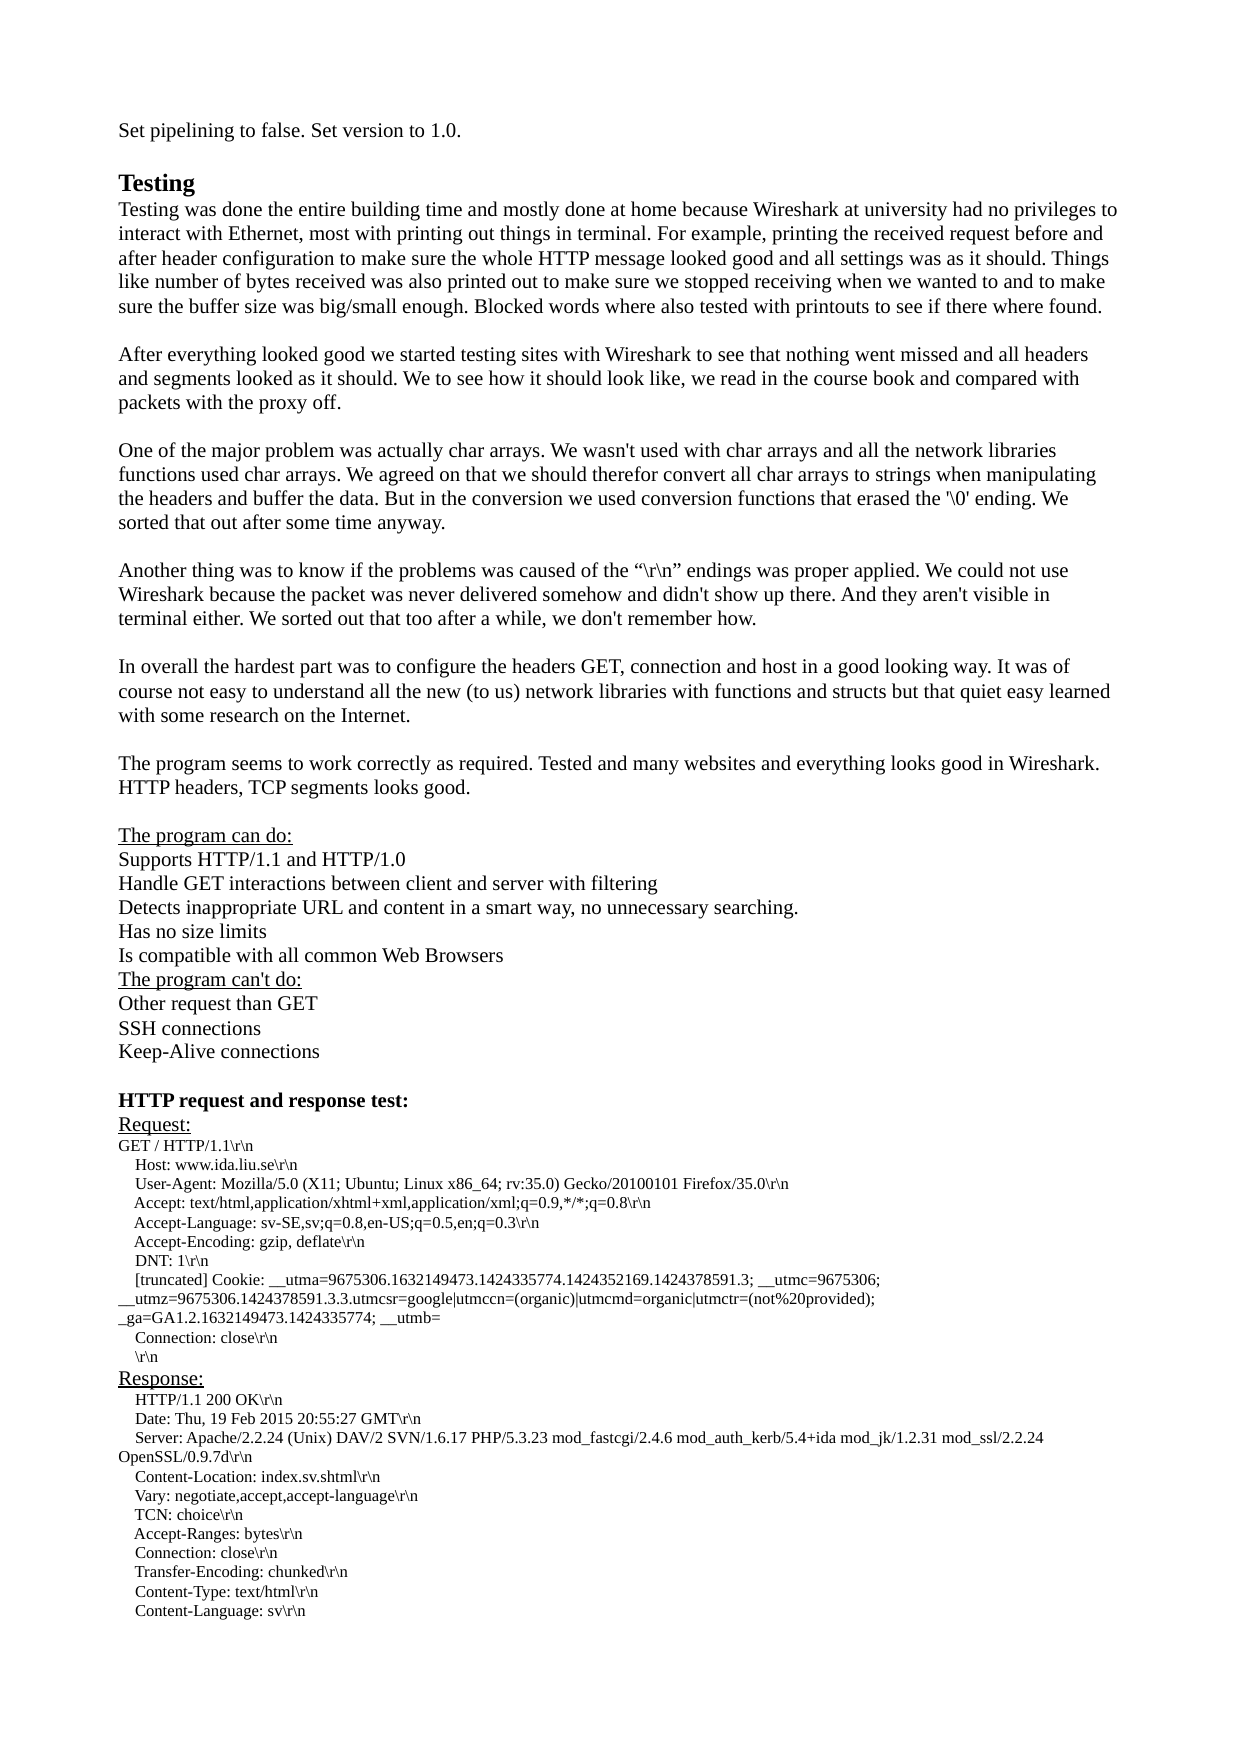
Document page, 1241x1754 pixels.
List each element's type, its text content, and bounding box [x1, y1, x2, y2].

text One of the major problem was actually char arrays. We wasn't used with char arrays and all the network libraries functions used char arrays. We agreed on that we should therefor convert all char arrays to strings when manipulating the headers and buffer the data. But in the conversion we used conversion functions that erased the '\0' ending. We sorted that out after some time anyway. [118, 438, 1122, 534]
text HTTP/1.1 200 OK\r\n [118, 1390, 1122, 1409]
text Accept-Language: sv-SE,sv;q=0.8,en-US;q=0.5,en;q=0.3\r\n [118, 1212, 1122, 1232]
text Is compatible with all common Web Browsers [118, 943, 1122, 967]
text In overall the hardest part was to configure the headers GET, connection and host in a good looking way. It was of course not easy to understand all the new (to us) network libraries with functions and structs but that quiet easy learned with some research on the Internet. [118, 654, 1122, 727]
text Content-Type: text/html\r\n [118, 1581, 1122, 1601]
text Detects inappropriate URL and content in a smart way, no unnecessary searching. [118, 895, 1122, 919]
text The program can do: [118, 823, 1122, 847]
text Vary: negotiate,accept,accept-language\r\n [118, 1486, 1122, 1505]
text The program seems to work correctly as required. Tested and many websites and everything looks good in Wireshark. HTTP headers, TCP segments looks good. [118, 751, 1122, 799]
text Set pipelining to false. Set version to 1.0. [118, 118, 1122, 142]
text SSH connections [118, 1015, 1122, 1039]
text Accept-Ranges: bytes\r\n [118, 1524, 1122, 1543]
text Other request than GET [118, 991, 1122, 1015]
text Request: [118, 1112, 1122, 1136]
text Server: Apache/2.2.24 (Unix) DAV/2 SVN/1.6.17 PHP/5.3.23 mod_fastcgi/2.4.6 mod_auth_kerb/5.4+ida mod_jk/1.2.31 mod_ssl/2.2.24 OpenSSL/0.9.7d\r\n [118, 1428, 1122, 1466]
text [truncated] Cookie: __utma=9675306.1632149473.1424335774.1424352169.1424378591.3; __utmc=9675306; __utmz=9675306.1424378591.3.3.utmcsr=google|utmccn=(organic)|utmcmd=organic|utmctr=(not%20provided); _ga=GA1.2.1632149473.1424335774; __utmb= [118, 1270, 1122, 1327]
text Content-Location: index.sv.shtml\r\n [118, 1466, 1122, 1486]
text After everything looked good we started testing sites with Wireshark to see that nothing went missed and all headers and segments looked as it should. We to see how it should look like, we read in the course book and compared with packets with the proxy off. [118, 342, 1122, 414]
text Transfer-Encoding: chunked\r\n [118, 1562, 1122, 1581]
text Has no size limits [118, 919, 1122, 943]
text Connection: close\r\n [118, 1543, 1122, 1562]
text Content-Language: sv\r\n [118, 1601, 1122, 1620]
text Testing was done the entire building time and mostly done at home because Wireshark at university had no privileges to interact with Ethernet, most with printing out things in terminal. For example, printing the received request before and after header configuration to make sure the whole HTTP message looked good and all settings was as it should. Things like number of bytes received was also printed out to make sure we stopped receiving when we wanted to and to make sure the buffer size was big/small enough. Blocked words where also tested with printouts to see if there where found. [118, 197, 1122, 318]
text Accept: text/html,application/xhtml+xml,application/xml;q=0.9,*/*;q=0.8\r\n [118, 1193, 1122, 1212]
text User-Agent: Mozilla/5.0 (X11; Ubuntu; Linux x86_64; rv:35.0) Gecko/20100101 Firefox/35.0\r\n [118, 1174, 1122, 1193]
text Accept-Encoding: gzip, deflate\r\n [118, 1232, 1122, 1251]
text Keep-Alive connections [118, 1039, 1122, 1063]
text Supports HTTP/1.1 and HTTP/1.0 [118, 847, 1122, 871]
text TCN: choice\r\n [118, 1505, 1122, 1524]
text Another thing was to know if the problems was caused of the “\r\n” endings was proper applied. We could not use Wireshark because the packet was never delivered somehow and didn't show up there. And they aren't visible in terminal either. We sorted out that too after a while, we don't remember how. [118, 558, 1122, 630]
text Connection: close\r\n [118, 1327, 1122, 1347]
text The program can't do: [118, 967, 1122, 991]
text Date: Thu, 19 Feb 2015 20:55:27 GMT\r\n [118, 1409, 1122, 1428]
text DNT: 1\r\n [118, 1251, 1122, 1270]
text GET / HTTP/1.1\r\n [118, 1136, 1122, 1155]
text Testing [118, 168, 1122, 197]
text \r\n [118, 1347, 1122, 1366]
text HTTP request and response test: [118, 1088, 1122, 1112]
text Handle GET interactions between client and server with filtering [118, 871, 1122, 895]
text Response: [118, 1366, 1122, 1390]
text Host: www.ida.liu.se\r\n [118, 1155, 1122, 1174]
